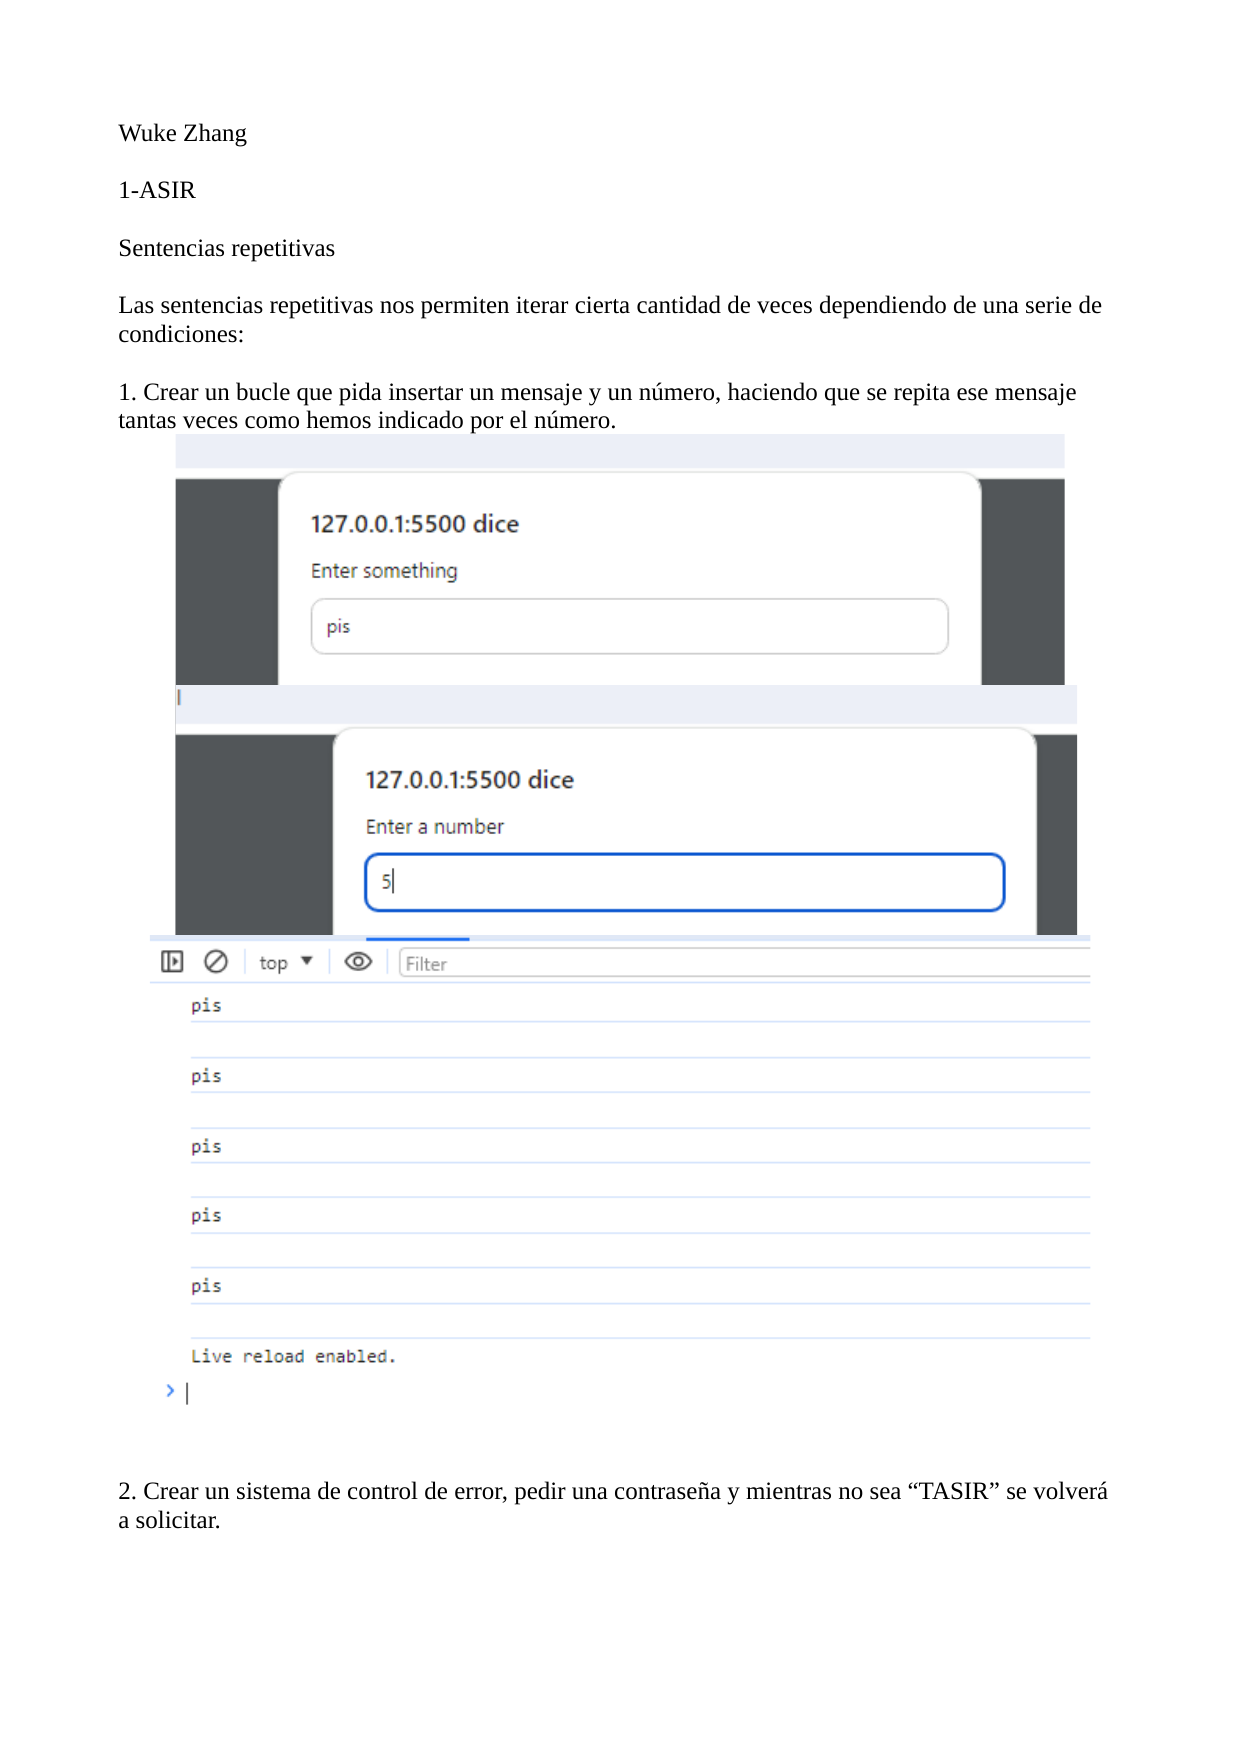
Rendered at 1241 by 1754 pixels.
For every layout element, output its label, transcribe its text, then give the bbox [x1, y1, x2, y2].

text 1-ASIR [118, 176, 1122, 204]
text Wuke Zhang [118, 118, 1122, 147]
text 1. Crear un bucle que pida insertar un mensaje y un número, haciendo que se repita ese mensaje tantas veces como hemos indicado por el número. [118, 377, 1122, 434]
text Las sentencias repetitivas nos permiten iterar cierta cantidad de veces dependiendo de una serie de condiciones: [118, 291, 1122, 348]
text Sentencias repetitivas [118, 233, 1122, 262]
text 2. Crear un sistema de control de error, pedir una contraseña y mientras no sea “TASIR” se volverá a solicitar. [118, 686, 1122, 1534]
picture [149, 434, 1091, 1477]
